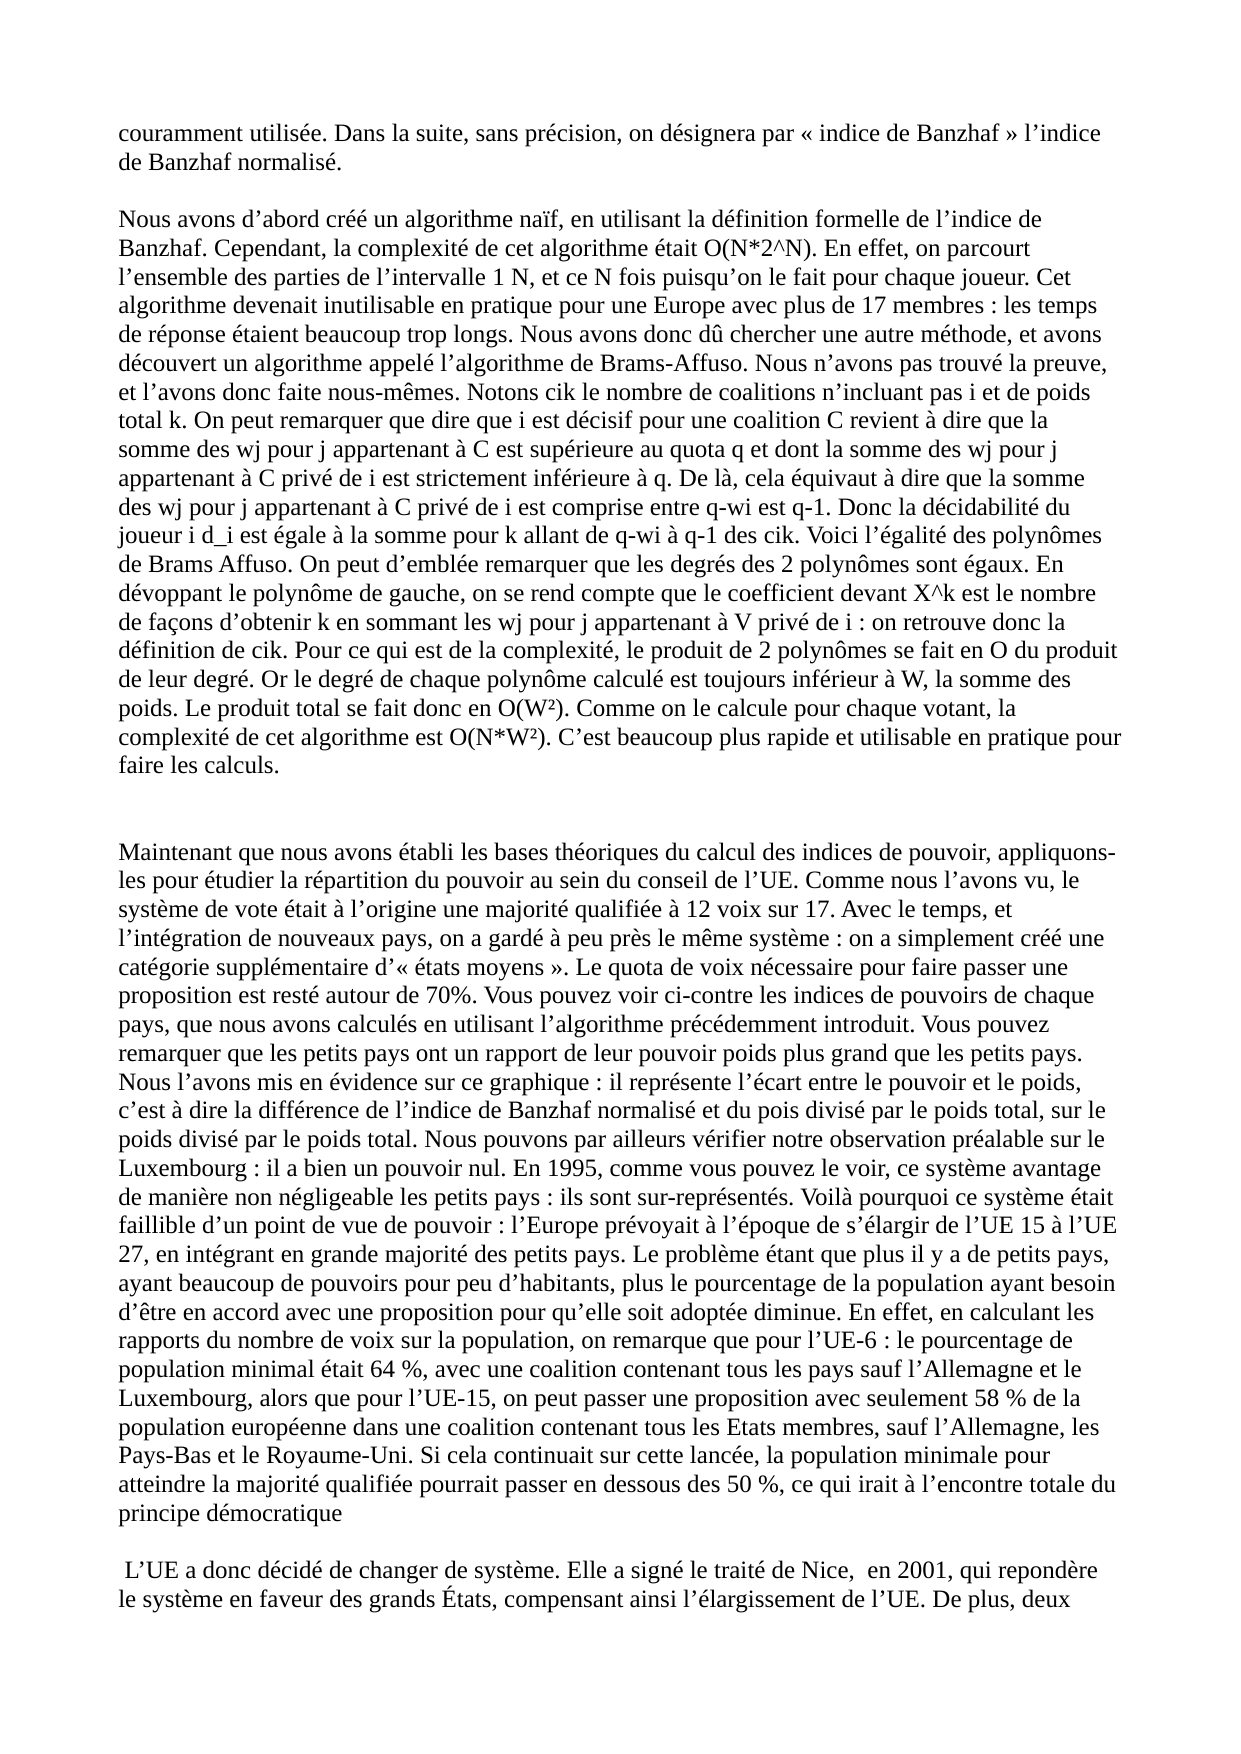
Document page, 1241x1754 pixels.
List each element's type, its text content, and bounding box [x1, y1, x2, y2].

text Maintenant que nous avons établi les bases théoriques du calcul des indices de pouvoir, appliquons-les pour étudier la répartition du pouvoir au sein du conseil de l’UE. Comme nous l’avons vu, le système de vote était à l’origine une majorité qualifiée à 12 voix sur 17. Avec le temps, et l’intégration de nouveaux pays, on a gardé à peu près le même système : on a simplement créé une catégorie supplémentaire d’« états moyens ». Le quota de voix nécessaire pour faire passer une proposition est resté autour de 70%. Vous pouvez voir ci-contre les indices de pouvoirs de chaque pays, que nous avons calculés en utilisant l’algorithme précédemment introduit. Vous pouvez remarquer que les petits pays ont un rapport de leur pouvoir poids plus grand que les petits pays. Nous l’avons mis en évidence sur ce graphique : il représente l’écart entre le pouvoir et le poids, c’est à dire la différence de l’indice de Banzhaf normalisé et du pois divisé par le poids total, sur le poids divisé par le poids total. Nous pouvons par ailleurs vérifier notre observation préalable sur le Luxembourg : il a bien un pouvoir nul. En 1995, comme vous pouvez le voir, ce système avantage de manière non négligeable les petits pays : ils sont sur-représentés. Voilà pourquoi ce système était faillible d’un point de vue de pouvoir : l’Europe prévoyait à l’époque de s’élargir de l’UE 15 à l’UE 27, en intégrant en grande majorité des petits pays. Le problème étant que plus il y a de petits pays, ayant beaucoup de pouvoirs pour peu d’habitants, plus le pourcentage de la population ayant besoin d’être en accord avec une proposition pour qu’elle soit adoptée diminue. En effet, en calculant les rapports du nombre de voix sur la population, on remarque que pour l’UE-6 : le pourcentage de population minimal était 64 %, avec une coalition contenant tous les pays sauf l’Allemagne et le Luxembourg, alors que pour l’UE-15, on peut passer une proposition avec seulement 58 % de la population européenne dans une coalition contenant tous les Etats membres, sauf l’Allemagne, les Pays-Bas et le Royaume-Uni. Si cela continuait sur cette lancée, la population minimale pour atteindre la majorité qualifiée pourrait passer en dessous des 50 %, ce qui irait à l’encontre totale du principe démocratique [118, 837, 1122, 1527]
text Nous avons d’abord créé un algorithme naïf, en utilisant la définition formelle de l’indice de Banzhaf. Cependant, la complexité de cet algorithme était O(N*2^N). En effet, on parcourt l’ensemble des parties de l’intervalle 1 N, et ce N fois puisqu’on le fait pour chaque joueur. Cet algorithme devenait inutilisable en pratique pour une Europe avec plus de 17 membres : les temps de réponse étaient beaucoup trop longs. Nous avons donc dû chercher une autre méthode, et avons découvert un algorithme appelé l’algorithme de Brams-Affuso. Nous n’avons pas trouvé la preuve, et l’avons donc faite nous-mêmes. Notons cik le nombre de coalitions n’incluant pas i et de poids total k. On peut remarquer que dire que i est décisif pour une coalition C revient à dire que la somme des wj pour j appartenant à C est supérieure au quota q et dont la somme des wj pour j appartenant à C privé de i est strictement inférieure à q. De là, cela équivaut à dire que la somme des wj pour j appartenant à C privé de i est comprise entre q-wi est q-1. Donc la décidabilité du joueur i d_i est égale à la somme pour k allant de q-wi à q-1 des cik. Voici l’égalité des polynômes de Brams Affuso. On peut d’emblée remarquer que les degrés des 2 polynômes sont égaux. En dévoppant le polynôme de gauche, on se rend compte que le coefficient devant X^k est le nombre de façons d’obtenir k en sommant les wj pour j appartenant à V privé de i : on retrouve donc la définition de cik. Pour ce qui est de la complexité, le produit de 2 polynômes se fait en O du produit de leur degré. Or le degré de chaque polynôme calculé est toujours inférieur à W, la somme des poids. Le produit total se fait donc en O(W²). Comme on le calcule pour chaque votant, la complexité de cet algorithme est O(N*W²). C’est beaucoup plus rapide et utilisable en pratique pour faire les calculs. [118, 204, 1122, 779]
text L’UE a donc décidé de changer de système. Elle a signé le traité de Nice, en 2001, qui repondère le système en faveur des grands États, compensant ainsi l’élargissement de l’UE. De plus, deux [118, 1556, 1122, 1613]
text couramment utilisée. Dans la suite, sans précision, on désignera par « indice de Banzhaf » l’indice de Banzhaf normalisé. [118, 118, 1122, 176]
